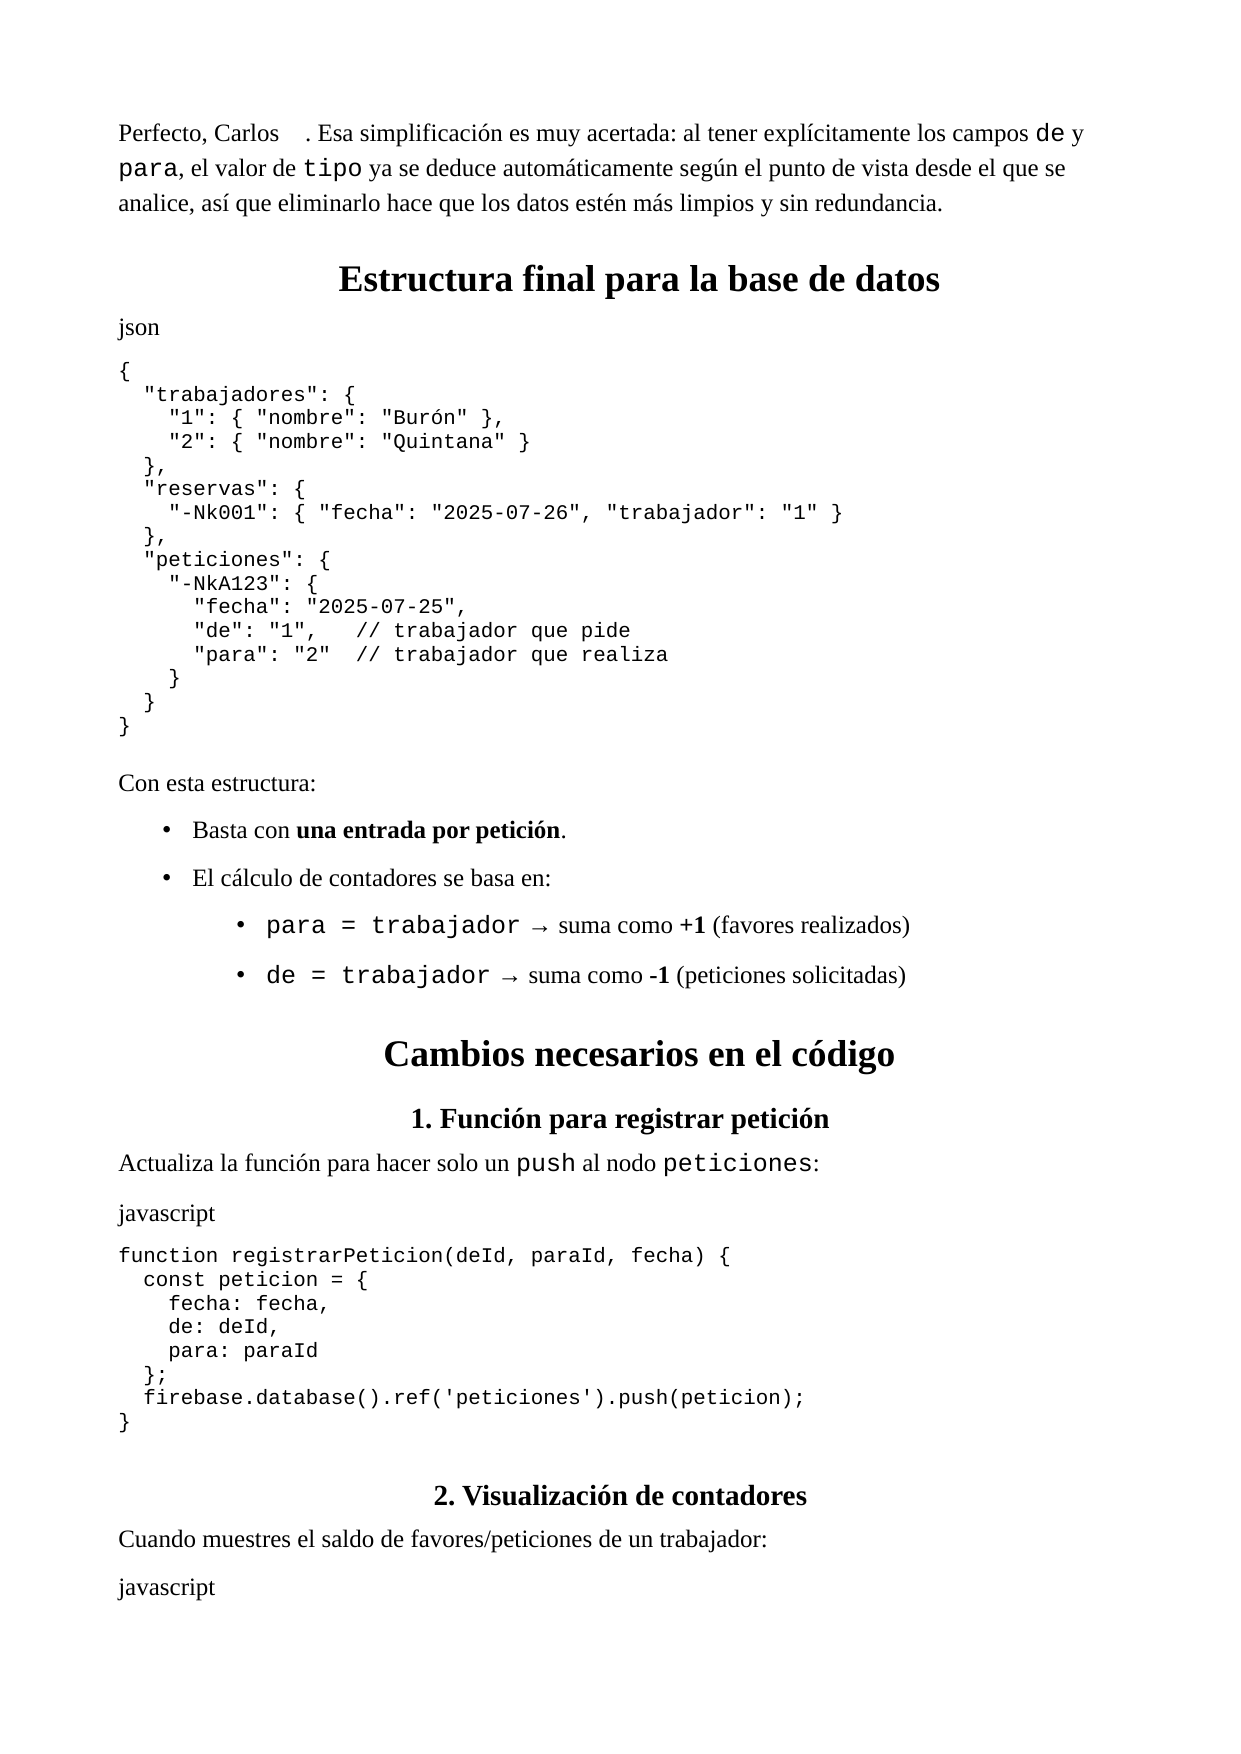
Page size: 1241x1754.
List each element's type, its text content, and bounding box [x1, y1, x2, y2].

text "2": { "nombre": "Quintana" } [118, 431, 1122, 454]
text "trabajadores": { [118, 384, 1122, 407]
text "para": "2" // trabajador que realiza [118, 644, 1122, 667]
text }, [118, 454, 1122, 478]
text } [118, 715, 1122, 738]
text }, [118, 526, 1122, 549]
text }; [118, 1363, 1122, 1387]
text "reservas": { [118, 478, 1122, 502]
text firebase.database().ref('peticiones').push(peticion); [118, 1387, 1122, 1411]
text para: paraId [118, 1340, 1122, 1363]
text "1": { "nombre": "Burón" }, [118, 407, 1122, 431]
text "fecha": "2025-07-25", [118, 596, 1122, 620]
text Perfecto, Carlos 🙌. Esa simplificación es muy acertada: al tener explícitamente los campos de y para, el valor de tipo ya se deduce automáticamente según el punto de vista desde el que se analice, así que eliminarlo hace que los datos estén más limpios y sin redundancia. [118, 118, 1122, 217]
text json [118, 312, 1122, 341]
list para = trabajador → suma como +1 (favores realizados) [236, 911, 1122, 941]
subtitle 2. Visualización de contadores [118, 1478, 1122, 1512]
text Cuando muestres el saldo de favores/peticiones de un trabajador: [118, 1524, 1122, 1553]
text } [118, 1411, 1122, 1434]
text "-Nk001": { "fecha": "2025-07-26", "trabajador": "1" } [118, 502, 1122, 526]
text javascript [118, 1572, 1122, 1601]
text Actualiza la función para hacer solo un push al nodo peticiones: [118, 1148, 1122, 1178]
subtitle 🔧 Cambios necesarios en el código [118, 1031, 1122, 1074]
text Con esta estructura: [118, 768, 1122, 797]
subtitle 1. Función para registrar petición [118, 1102, 1122, 1135]
text { [118, 360, 1122, 384]
text fecha: fecha, [118, 1293, 1122, 1316]
list de = trabajador → suma como -1 (peticiones solicitadas) [236, 961, 1122, 991]
text } [118, 691, 1122, 715]
subtitle 🧾 Estructura final para la base de datos [118, 257, 1122, 300]
text const peticion = { [118, 1269, 1122, 1293]
text } [118, 667, 1122, 691]
text "-NkA123": { [118, 573, 1122, 596]
text function registrarPeticion(deId, paraId, fecha) { [118, 1245, 1122, 1269]
text de: deId, [118, 1316, 1122, 1340]
list Basta con una entrada por petición. [162, 815, 1122, 844]
text "peticiones": { [118, 549, 1122, 573]
list El cálculo de contadores se basa en: [162, 863, 1122, 892]
text javascript [118, 1198, 1122, 1226]
text "de": "1", // trabajador que pide [118, 620, 1122, 644]
